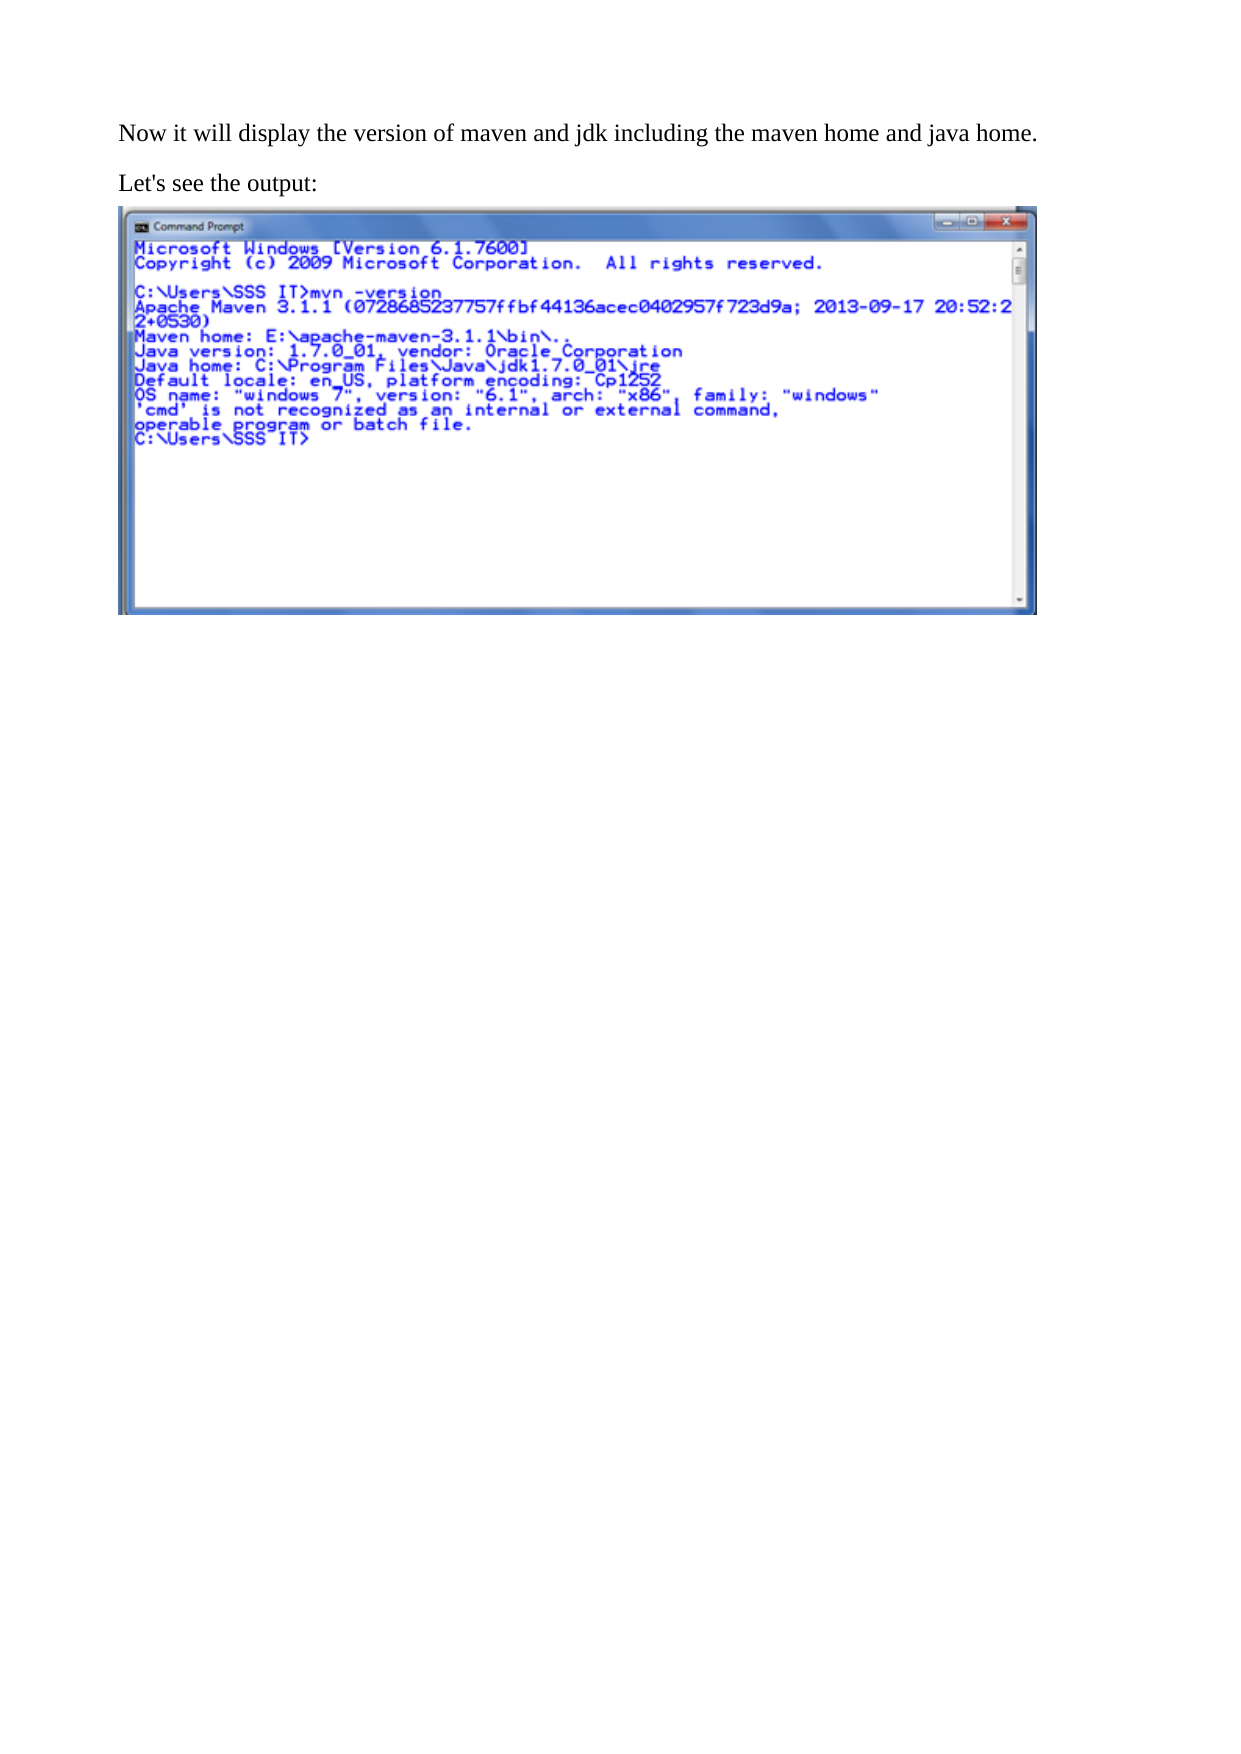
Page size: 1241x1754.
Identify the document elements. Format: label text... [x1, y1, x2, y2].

text Let's see the output: [118, 168, 1122, 196]
text Now it will display the version of maven and jdk including the maven home and java home. [118, 118, 1122, 147]
